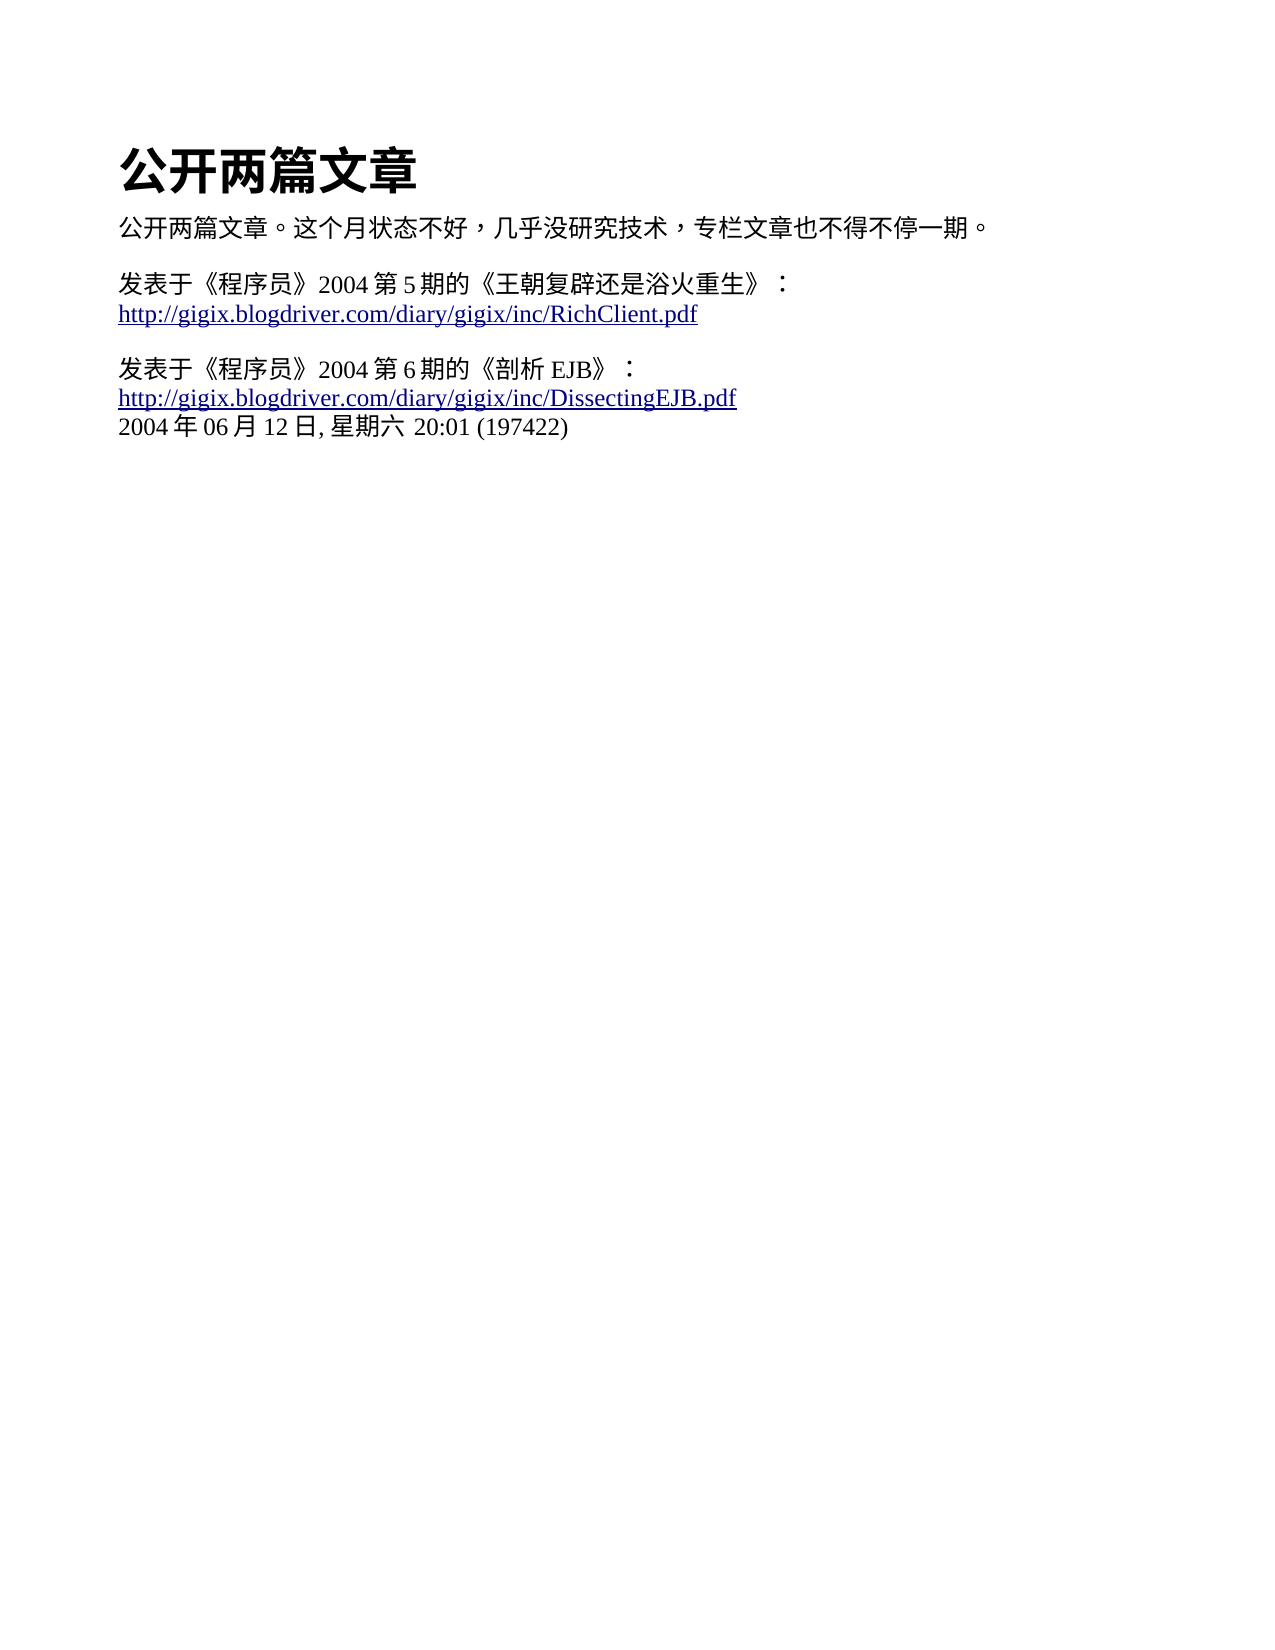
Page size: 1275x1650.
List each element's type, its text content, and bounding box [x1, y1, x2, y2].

subtitle 公开两篇文章 [118, 143, 1157, 201]
text http://gigix.blogdriver.com/diary/gigix/inc/RichClient.pdf [118, 300, 1157, 328]
text 公开两篇文章。这个月状态不好，几乎没研究技术，专栏文章也不得不停一期。 [118, 214, 1157, 243]
text 发表于《程序员》2004第6期的《剖析EJB》： [118, 355, 1157, 384]
text 2004年06月12日, 星期六 20:01 (197422) [118, 412, 1157, 441]
text http://gigix.blogdriver.com/diary/gigix/inc/DissectingEJB.pdf [118, 384, 1157, 412]
text 发表于《程序员》2004第5期的《王朝复辟还是浴火重生》： [118, 271, 1157, 300]
